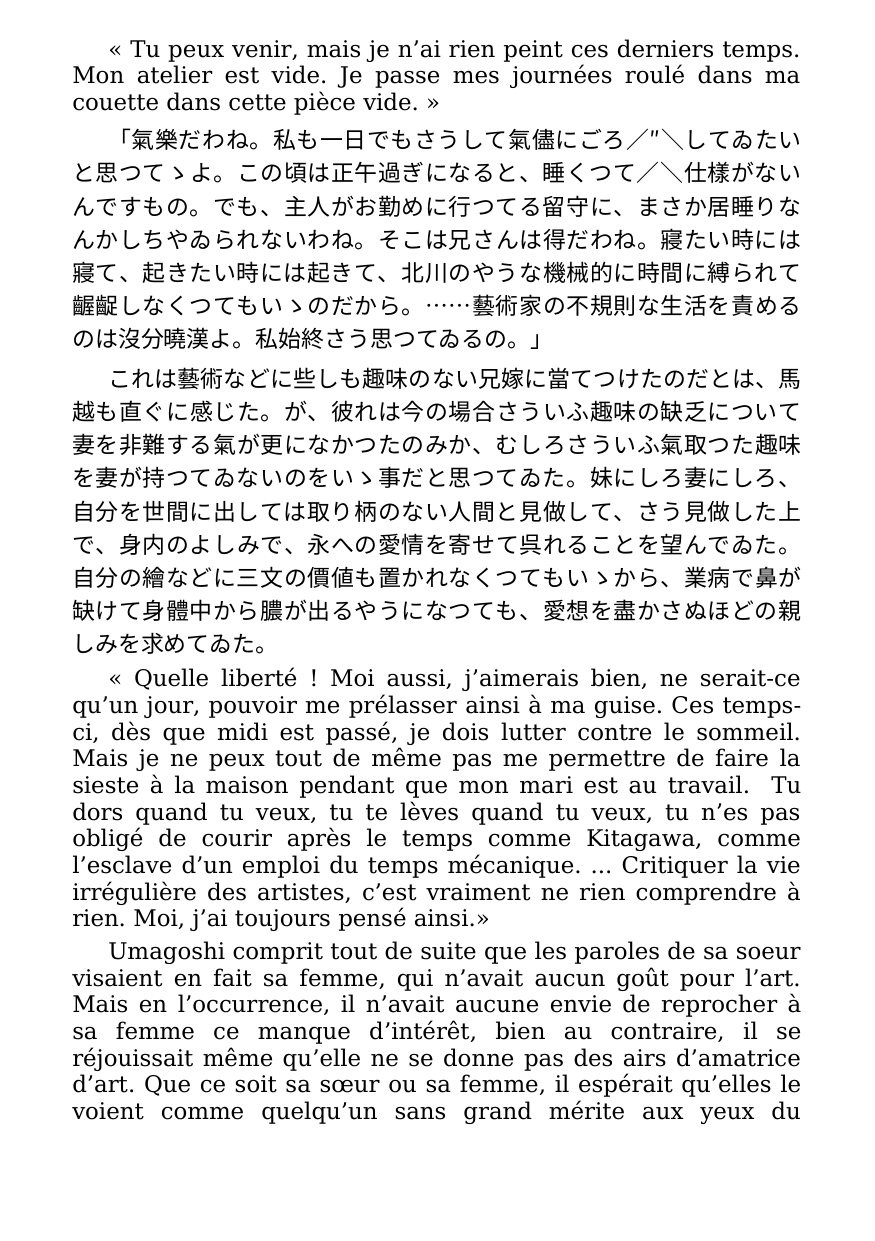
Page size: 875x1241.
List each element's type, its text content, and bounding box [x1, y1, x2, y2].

text « Tu peux venir, mais je n’ai rien peint ces derniers temps. Mon atelier est vide. Je passe mes journées roulé dans ma couette dans cette pièce vide. » [72, 36, 802, 116]
text 「氣樂だわね。私も一日でもさうして氣儘にごろ／″＼してゐたいと思つてゝよ。この頃は正午過ぎになると、睡くつて／＼仕樣がないんですもの。でも、主人がお勤めに行つてる留守に、まさか居睡りなんかしちやゐられないわね。そこは兄さんは得だわね。寢たい時には寢て、起きたい時には起きて、北川のやうな機械的に時間に縛られて齷齪しなくつてもいゝのだから。……藝術家の不規則な生活を責めるのは沒分曉漢よ。私始終さう思つてゐるの。」 [72, 122, 802, 354]
text Umagoshi comprit tout de suite que les paroles de sa soeur visaient en fait sa femme, qui n’avait aucun goût pour l’art. Mais en l’occurrence, il n’avait aucune envie de reprocher à sa femme ce manque d’intérêt, bien au contraire, il se réjouissait même qu’elle ne se donne pas des airs d’amatrice d’art. Que ce soit sa sœur ou sa femme, il espérait qu’elles le voient comme quelqu’un sans grand mérite aux yeux du [72, 938, 802, 1125]
text « Quelle liberté ! Moi aussi, j’aimerais bien, ne serait-ce qu’un jour, pouvoir me prélasser ainsi à ma guise. Ces temps-ci, dès que midi est passé, je dois lutter contre le sommeil. Mais je ne peux tout de même pas me permettre de faire la sieste à la maison pendant que mon mari est au travail. Tu dors quand tu veux, tu te lèves quand tu veux, tu n’es pas obligé de courir après le temps comme Kitagawa, comme l’esclave d’un emploi du temps mécanique. ... Critiquer la vie irrégulière des artistes, c’est vraiment ne rien comprendre à rien. Moi, j’ai toujours pensé ainsi.» [72, 666, 802, 932]
text これは藝術などに些しも趣味のない兄嫁に當てつけたのだとは、馬越も直ぐに感じた。が、彼れは今の場合さういふ趣味の缺乏について妻を非難する氣が更になかつたのみか、むしろさういふ氣取つた趣味を妻が持つてゐないのをいゝ事だと思つてゐた。妹にしろ妻にしろ、自分を世間に出しては取り柄のない人間と見做して、さう見做した上で、身内のよしみで、永への愛情を寄せて呉れることを望んでゐた。自分の繪などに三文の價値も置かれなくつてもいゝから、業病で鼻が缺けて身體中から膿が出るやうになつても、愛想を盡かさぬほどの親しみを求めてゐた。 [72, 361, 802, 659]
